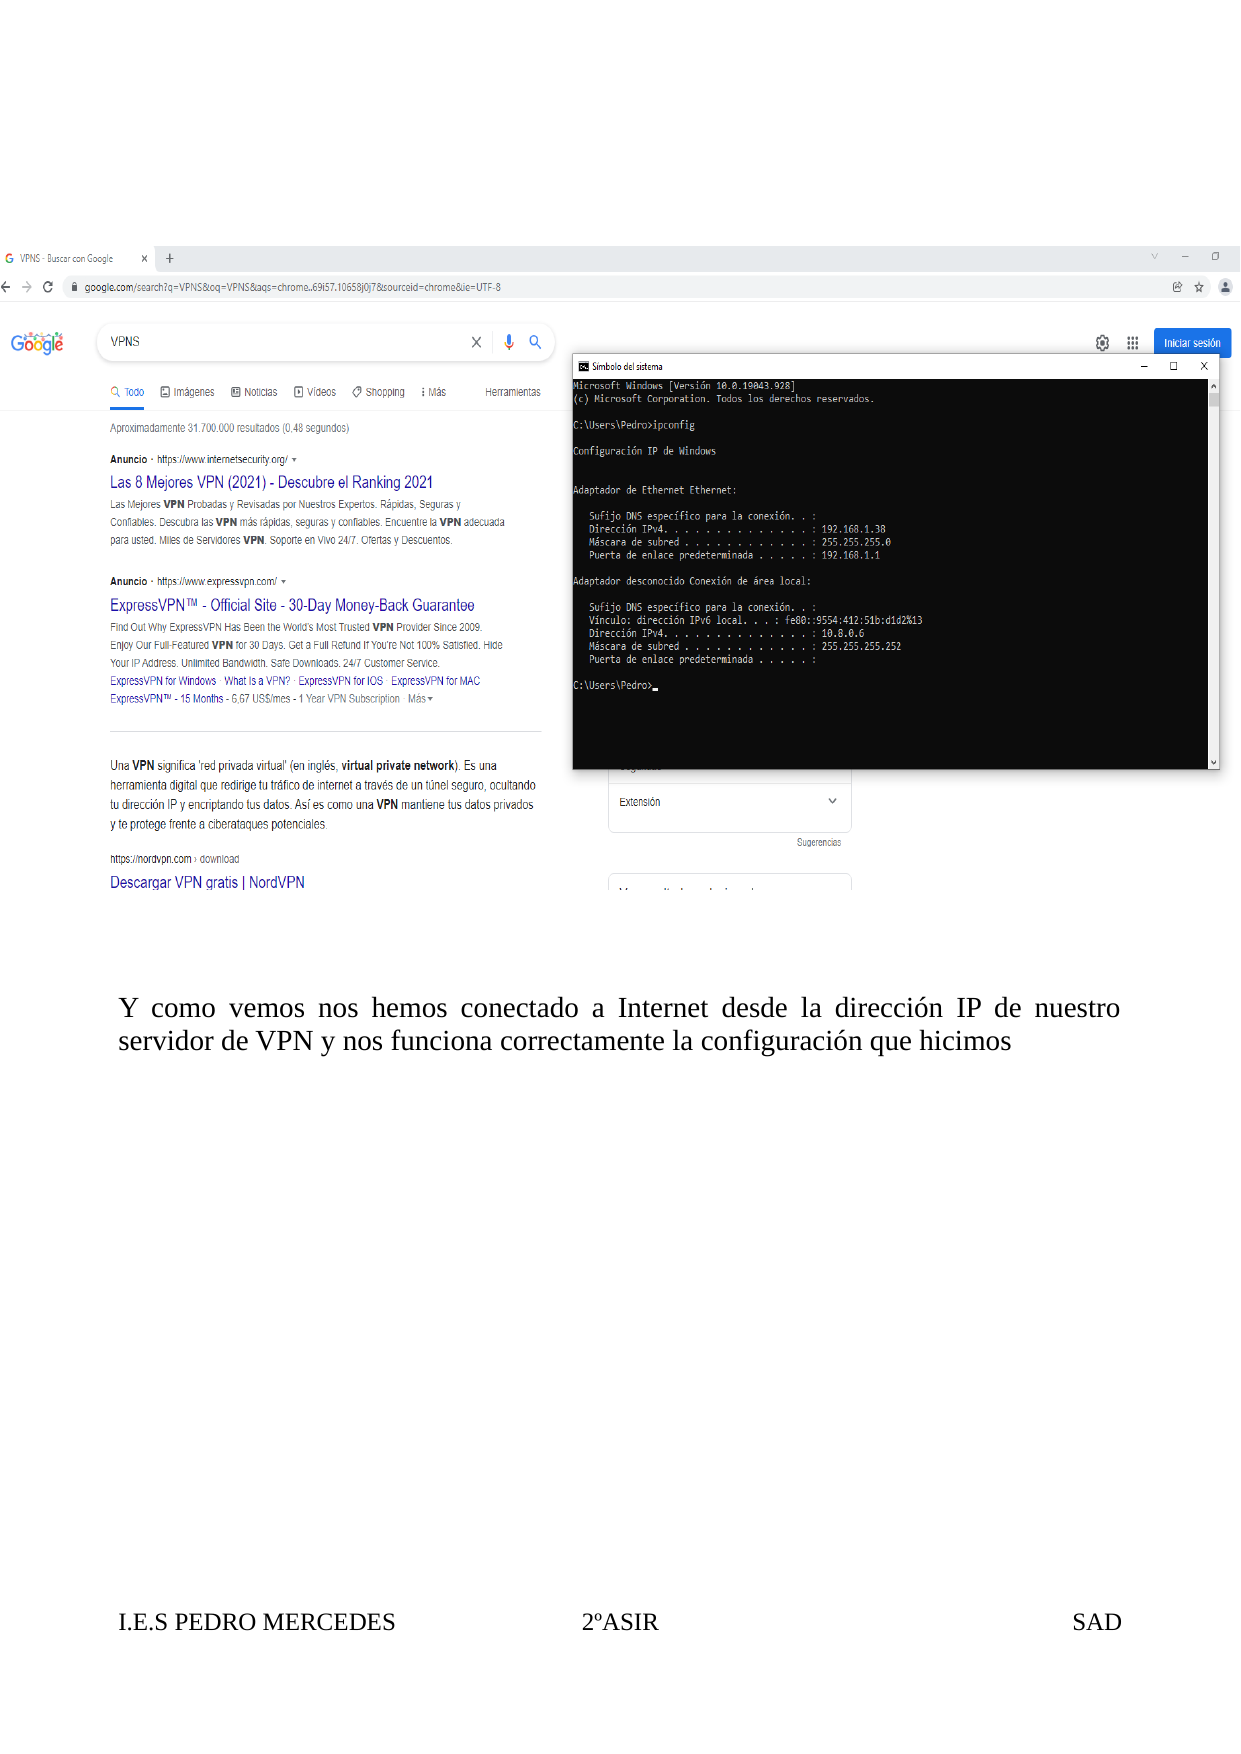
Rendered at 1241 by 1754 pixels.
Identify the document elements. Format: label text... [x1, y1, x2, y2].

text Y como vemos nos hemos conectado a Internet desde la dirección IP de nuestro servidor de VPN y nos funciona correctamente la configuración que hicimos [118, 990, 1122, 1057]
picture [0, 246, 1241, 890]
